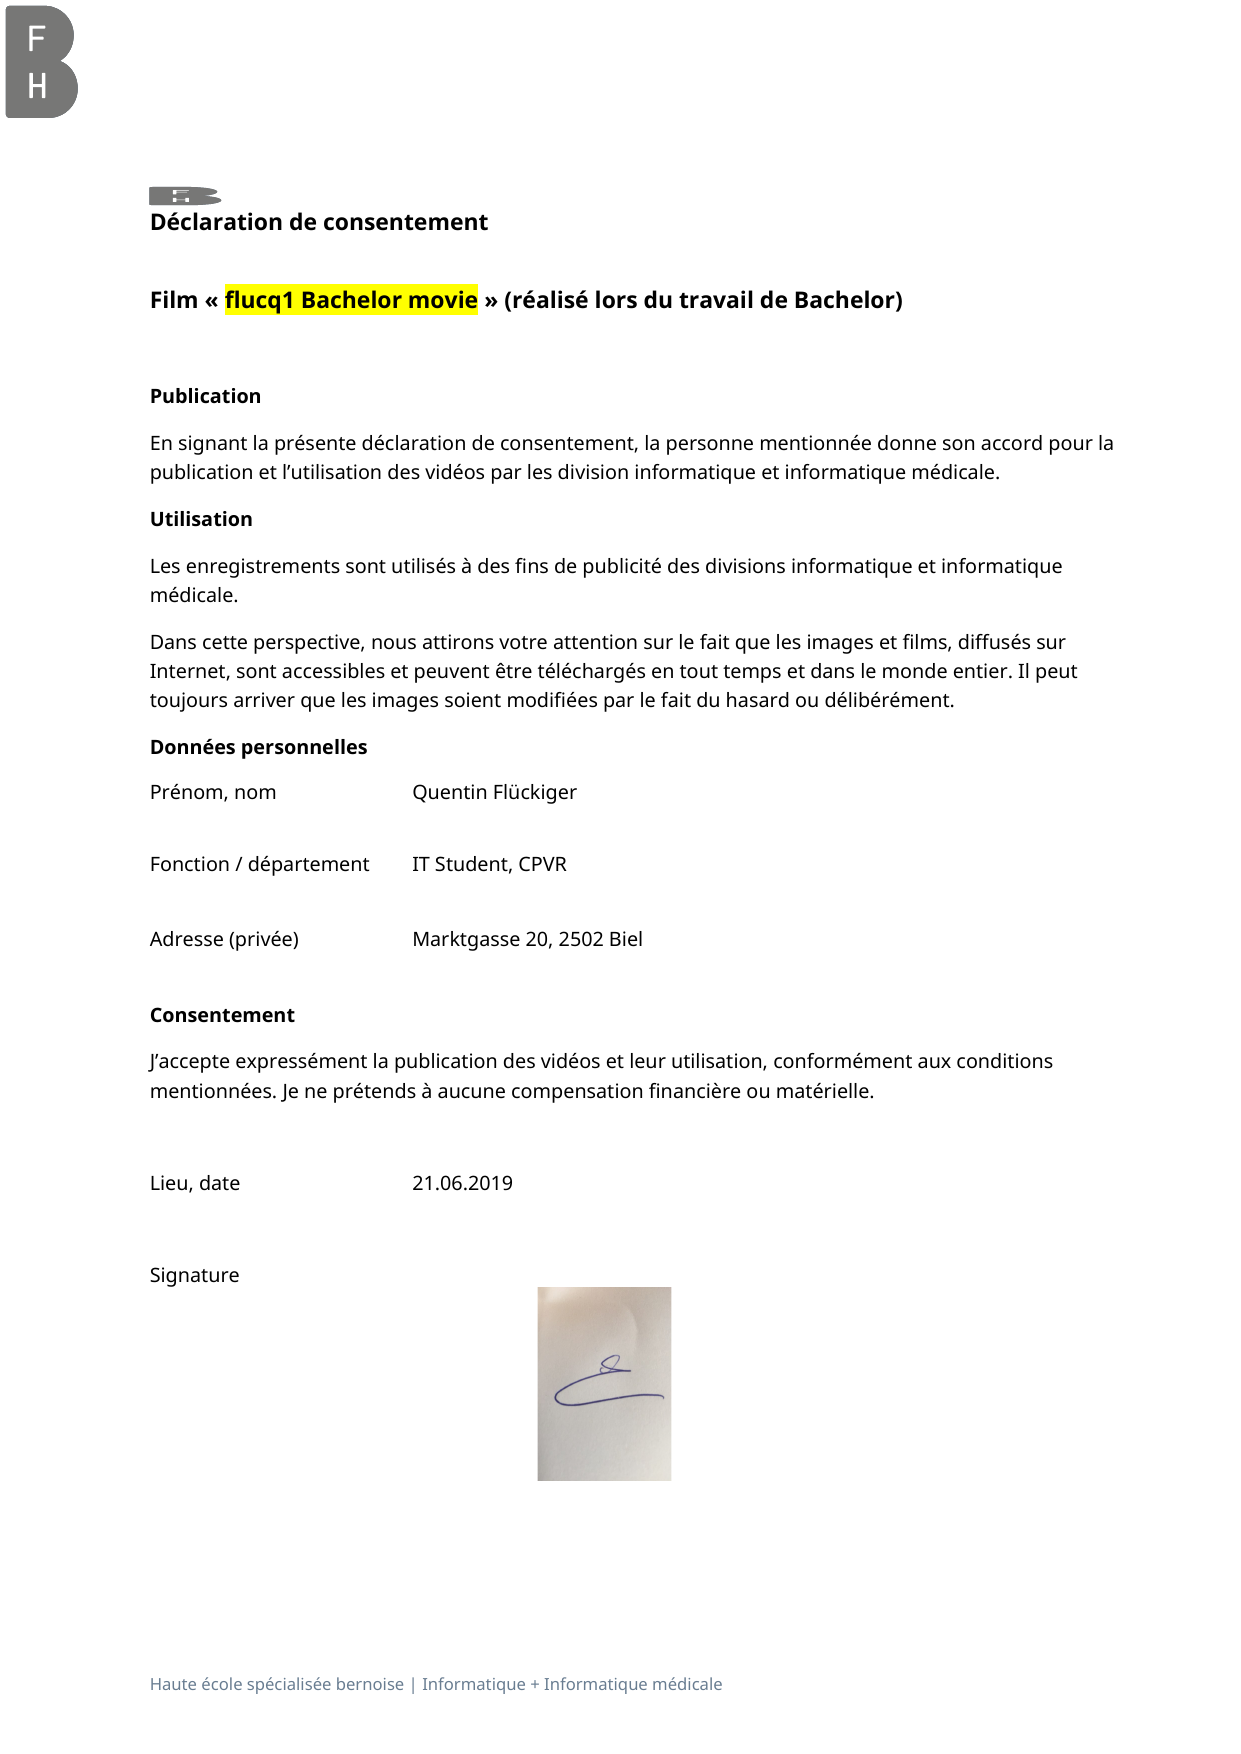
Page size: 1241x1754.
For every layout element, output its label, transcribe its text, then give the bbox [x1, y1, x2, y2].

text En signant la présente déclaration de consentement, la personne mentionnée donne son accord pour la publication et l’utilisation des vidéos par les division informatique et informatique médicale. [149, 427, 1136, 485]
text Lieu, date 21.06.2019 [149, 1168, 1136, 1197]
text Film « flucq1 Bachelor movie » (réalisé lors du travail de Bachelor) [149, 284, 1136, 315]
subtitle Utilisation [149, 503, 1136, 532]
text Prénom, nom Quentin Flückiger [149, 778, 1136, 805]
text Les enregistrements sont utilisés à des fins de publicité des divisions informatique et informatique médicale. [149, 550, 1136, 608]
text J’accepte expressément la publication des vidéos et leur utilisation, conformément aux conditions mentionnées. Je ne prétends à aucune compensation financière ou matérielle. [149, 1046, 1136, 1104]
text Données personnelles [149, 731, 1136, 760]
text Fonction / département IT Student, CPVR [149, 849, 1136, 878]
text Publication [149, 380, 1136, 409]
text Déclaration de consentement [149, 206, 1136, 266]
text Signature [149, 1259, 1136, 1288]
text Adresse (privée) Marktgasse 20, 2502 Biel [149, 924, 1136, 953]
subtitle Consentement [149, 999, 1136, 1028]
picture [537, 1287, 672, 1481]
text Dans cette perspective, nous attirons votre attention sur le fait que les images et films, diffusés sur Internet, sont accessibles et peuvent être téléchargés en tout temps et dans le monde entier. Il peut toujours arriver que les images soient modifiées par le fait du hasard ou délibérément. [149, 626, 1136, 713]
